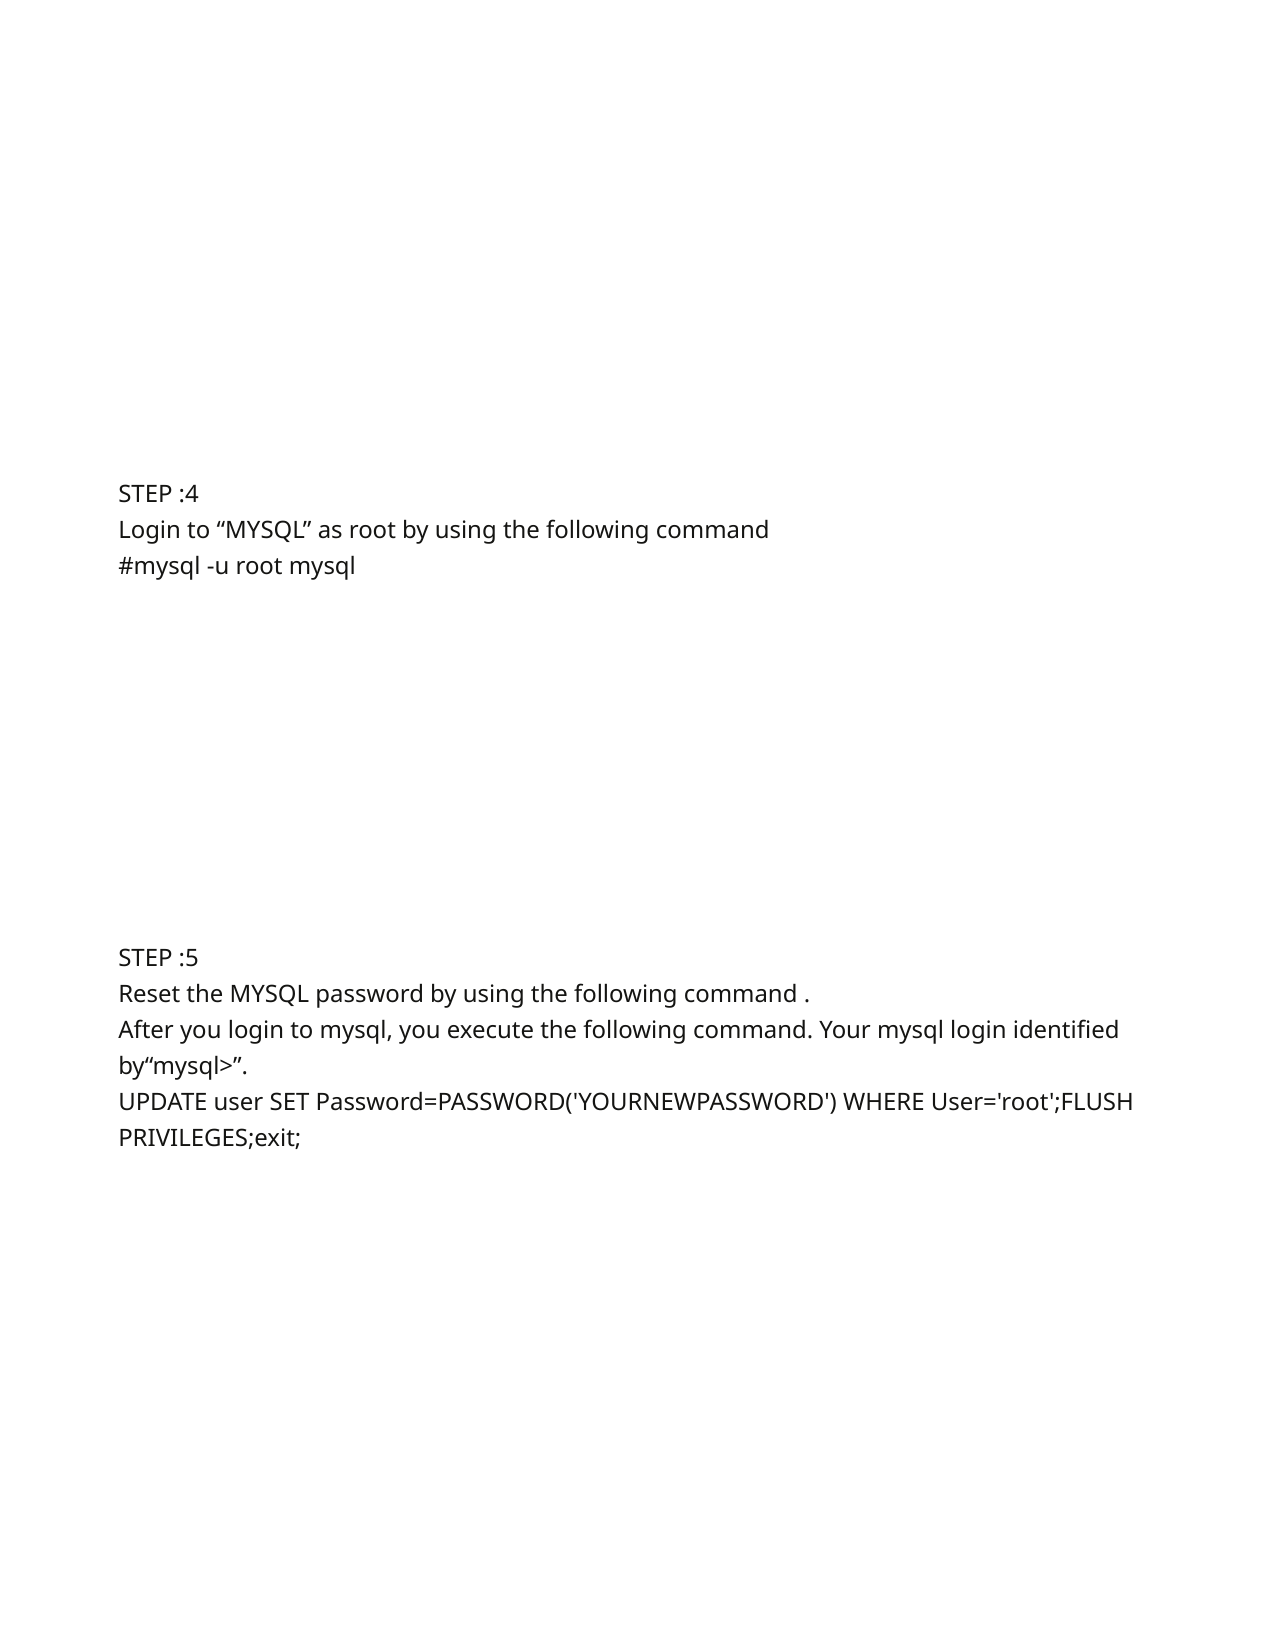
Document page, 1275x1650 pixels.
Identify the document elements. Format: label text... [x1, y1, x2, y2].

text STEP :4 Login to “MYSQL” as root by using the following command #mysql -u root mysql STEP :5 Reset the MYSQL password by using the following command . After you login to mysql, you execute the following command. Your mysql login identified by“mysql>”. UPDATE user SET Password=PASSWORD('YOURNEWPASSWORD') WHERE User='root';FLUSH PRIVILEGES;exit; [118, 118, 1157, 1509]
